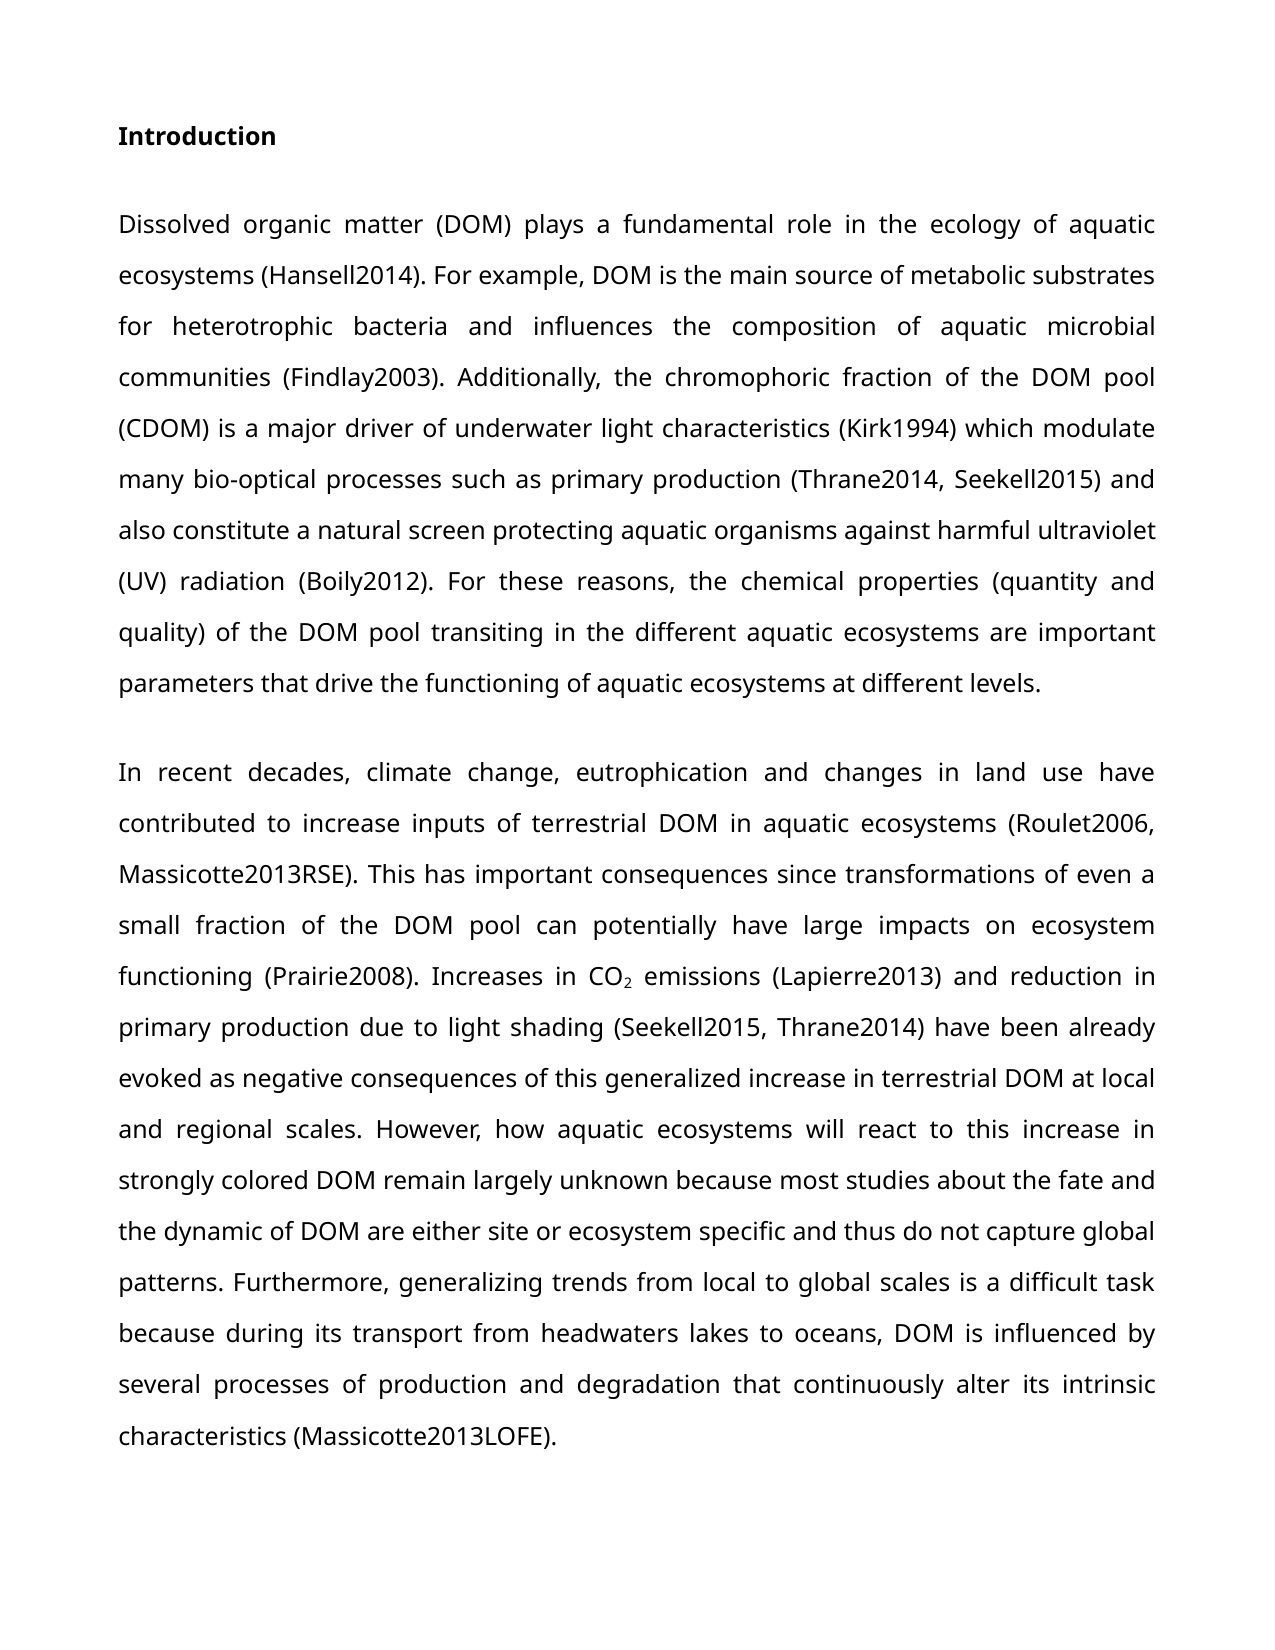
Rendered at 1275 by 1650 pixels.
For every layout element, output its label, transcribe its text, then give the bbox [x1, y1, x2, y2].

text In recent decades, climate change, eutrophication and changes in land use have contributed to increase inputs of terrestrial DOM in aquatic ecosystems (Roulet2006, Massicotte2013RSE). This has important consequences since transformations of even a small fraction of the DOM pool can potentially have large impacts on ecosystem functioning (Prairie2008). Increases in CO2 emissions (Lapierre2013) and reduction in primary production due to light shading (Seekell2015, Thrane2014) have been already evoked as negative consequences of this generalized increase in terrestrial DOM at local and regional scales. However, how aquatic ecosystems will react to this increase in strongly colored DOM remain largely unknown because most studies about the fate and the dynamic of DOM are either site or ecosystem specific and thus do not capture global patterns. Furthermore, generalizing trends from local to global scales is a difficult task because during its transport from headwaters lakes to oceans, DOM is influenced by several processes of production and degradation that continuously alter its intrinsic characteristics (Massicotte2013LOFE). [118, 754, 1157, 1452]
text Dissolved organic matter (DOM) plays a fundamental role in the ecology of aquatic ecosystems (Hansell2014). For example, DOM is the main source of metabolic substrates for heterotrophic bacteria and influences the composition of aquatic microbial communities (Findlay2003). Additionally, the chromophoric fraction of the DOM pool (CDOM) is a major driver of underwater light characteristics (Kirk1994) which modulate many bio-optical processes such as primary production (Thrane2014, Seekell2015) and also constitute a natural screen protecting aquatic organisms against harmful ultraviolet (UV) radiation (Boily2012). For these reasons, the chemical properties (quantity and quality) of the DOM pool transiting in the different aquatic ecosystems are important parameters that drive the functioning of aquatic ecosystems at different levels. [118, 207, 1157, 700]
text Introduction [118, 118, 1157, 152]
